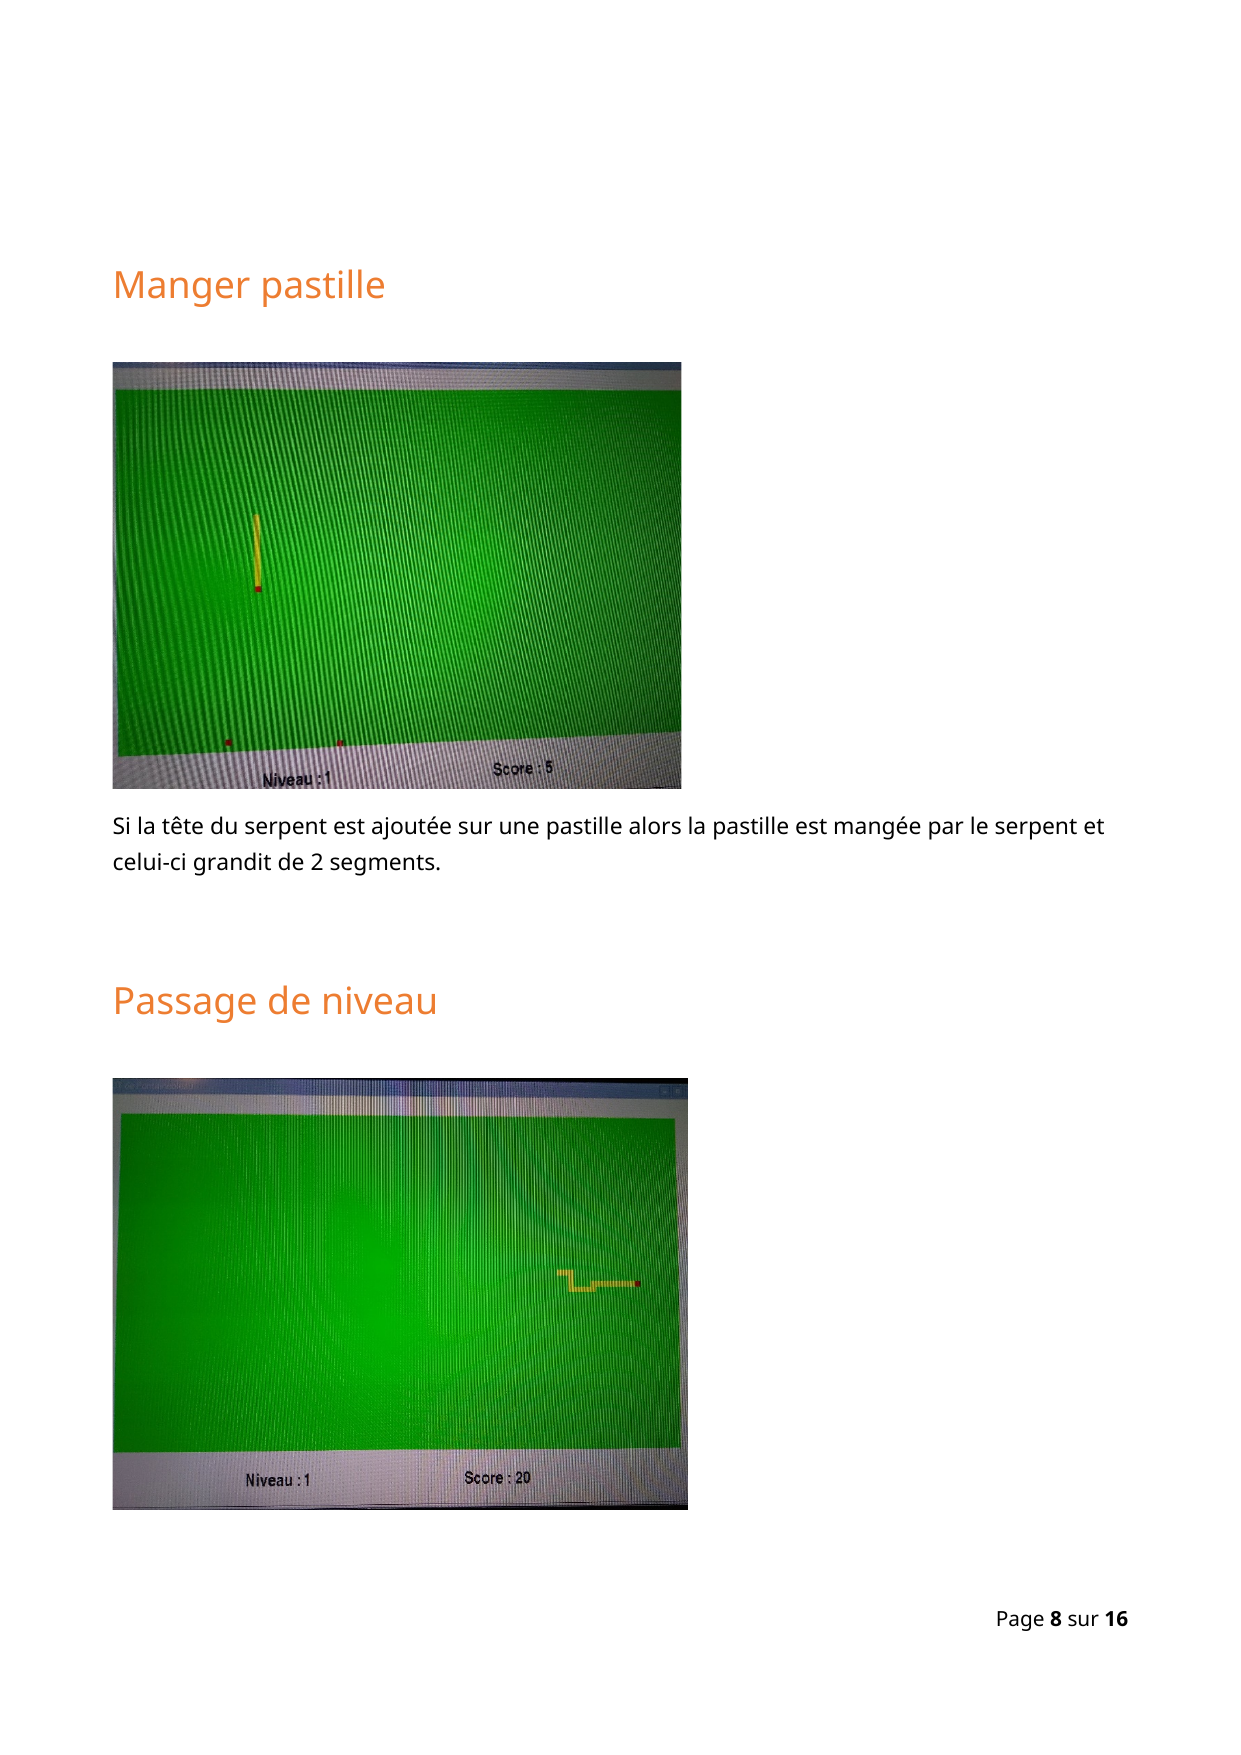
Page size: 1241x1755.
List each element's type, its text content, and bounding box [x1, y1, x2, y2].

subtitle Passage de niveau [112, 974, 1128, 1025]
subtitle Manger pastille [112, 259, 1128, 310]
text Si la tête du serpent est ajoutée sur une pastille alors la pastille est mangée par le serpent et celui-ci grandit de 2 segments. [112, 810, 1128, 877]
